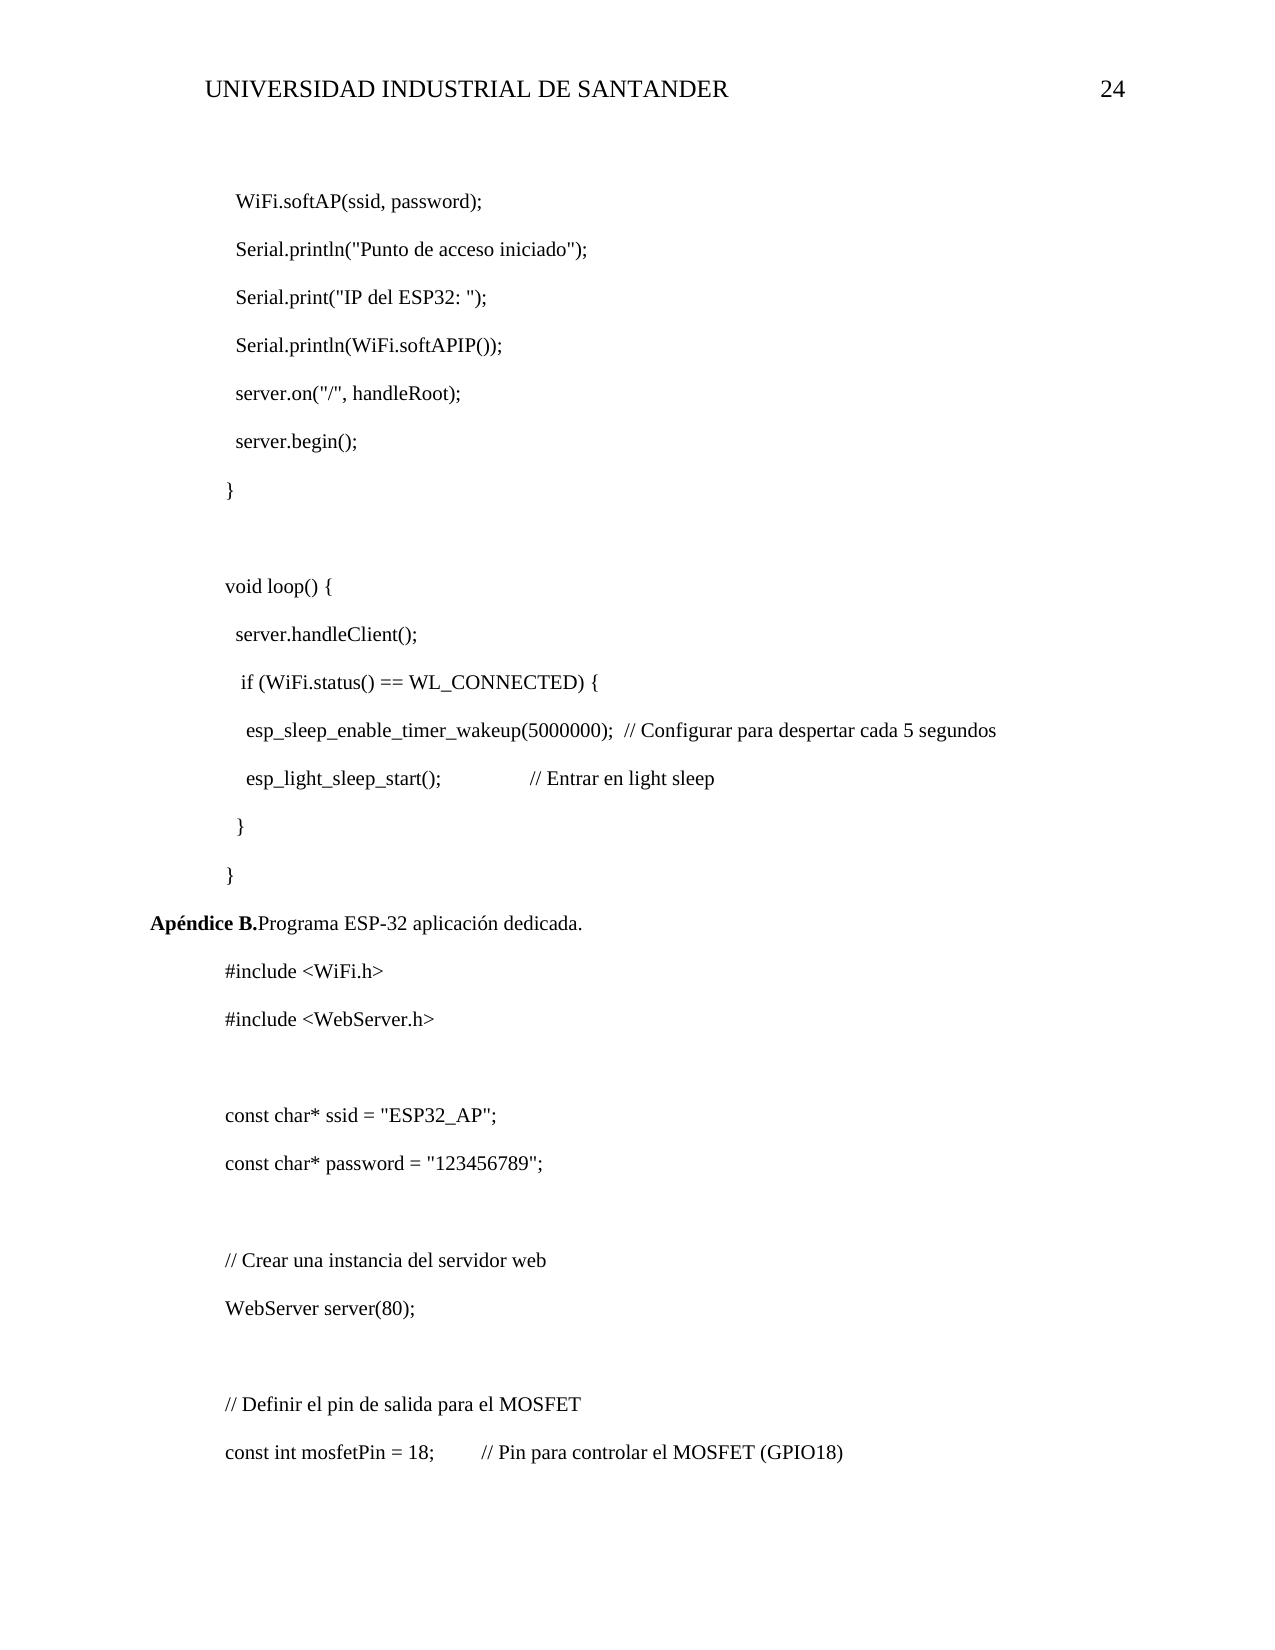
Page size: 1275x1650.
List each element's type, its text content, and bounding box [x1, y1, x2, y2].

text #include <WebServer.h> [150, 1007, 1125, 1031]
text #include <WiFi.h> [150, 959, 1125, 983]
text server.handleClient(); [150, 622, 1125, 646]
text esp_sleep_enable_timer_wakeup(5000000); // Configurar para despertar cada 5 segundos [150, 718, 1125, 742]
text server.on("/", handleRoot); [150, 381, 1125, 405]
text } [150, 862, 1125, 887]
text // Definir el pin de salida para el MOSFET [150, 1392, 1125, 1416]
text } [150, 814, 1125, 838]
subtitle Apéndice B.Programa ESP-32 aplicación dedicada. [150, 911, 1125, 935]
text const char* password = "123456789"; [150, 1151, 1125, 1175]
text server.begin(); [150, 429, 1125, 453]
text // Crear una instancia del servidor web [150, 1247, 1125, 1272]
text const int mosfetPin = 18; // Pin para controlar el MOSFET (GPIO18) [150, 1440, 1125, 1464]
text void loop() { [150, 574, 1125, 598]
text } [150, 477, 1125, 502]
text WiFi.softAP(ssid, password); [150, 189, 1125, 213]
text Serial.println("Punto de acceso iniciado"); [150, 237, 1125, 261]
text WebServer server(80); [150, 1296, 1125, 1320]
text Serial.print("IP del ESP32: "); [150, 285, 1125, 309]
text if (WiFi.status() == WL_CONNECTED) { [150, 670, 1125, 694]
text Serial.println(WiFi.softAPIP()); [150, 333, 1125, 357]
text const char* ssid = "ESP32_AP"; [150, 1103, 1125, 1127]
text esp_light_sleep_start(); // Entrar en light sleep [150, 766, 1125, 790]
